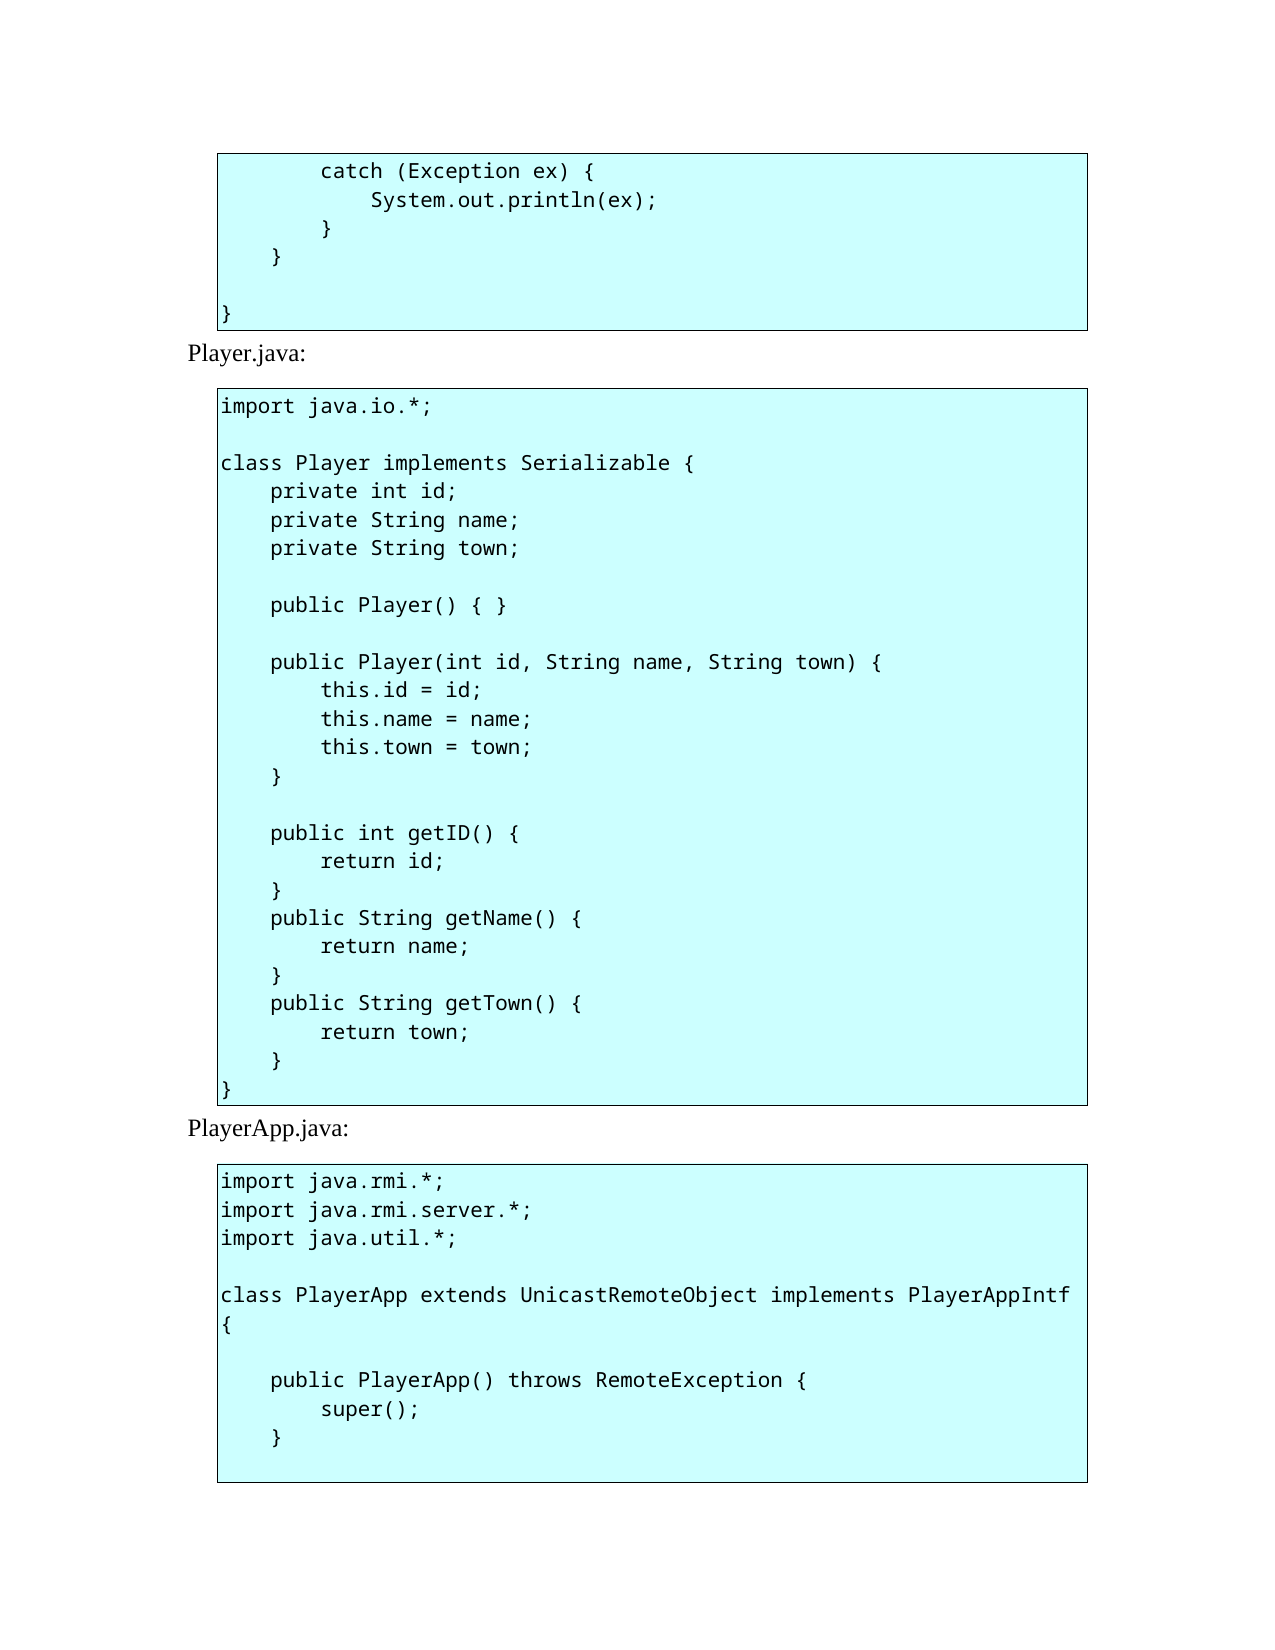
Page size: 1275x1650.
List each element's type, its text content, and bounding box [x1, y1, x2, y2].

text Player.java: [187, 339, 1087, 367]
text PlayerApp.java: [187, 1114, 1087, 1142]
text catch (Exception ex) { System.out.println(ex); } } } [218, 154, 1087, 330]
text import java.rmi.*; import java.rmi.server.*; import java.util.*; class PlayerApp extends UnicastRemoteObject implements PlayerAppIntf { public PlayerApp() throws RemoteException { super(); } [218, 1165, 1087, 1482]
text import java.io.*; class Player implements Serializable { private int id; private String name; private String town; public Player() { } public Player(int id, String name, String town) { this.id = id; this.name = name; this.town = town; } public int getID() { return id; } public String getName() { return name; } public String getTown() { return town; } } [218, 389, 1087, 1105]
